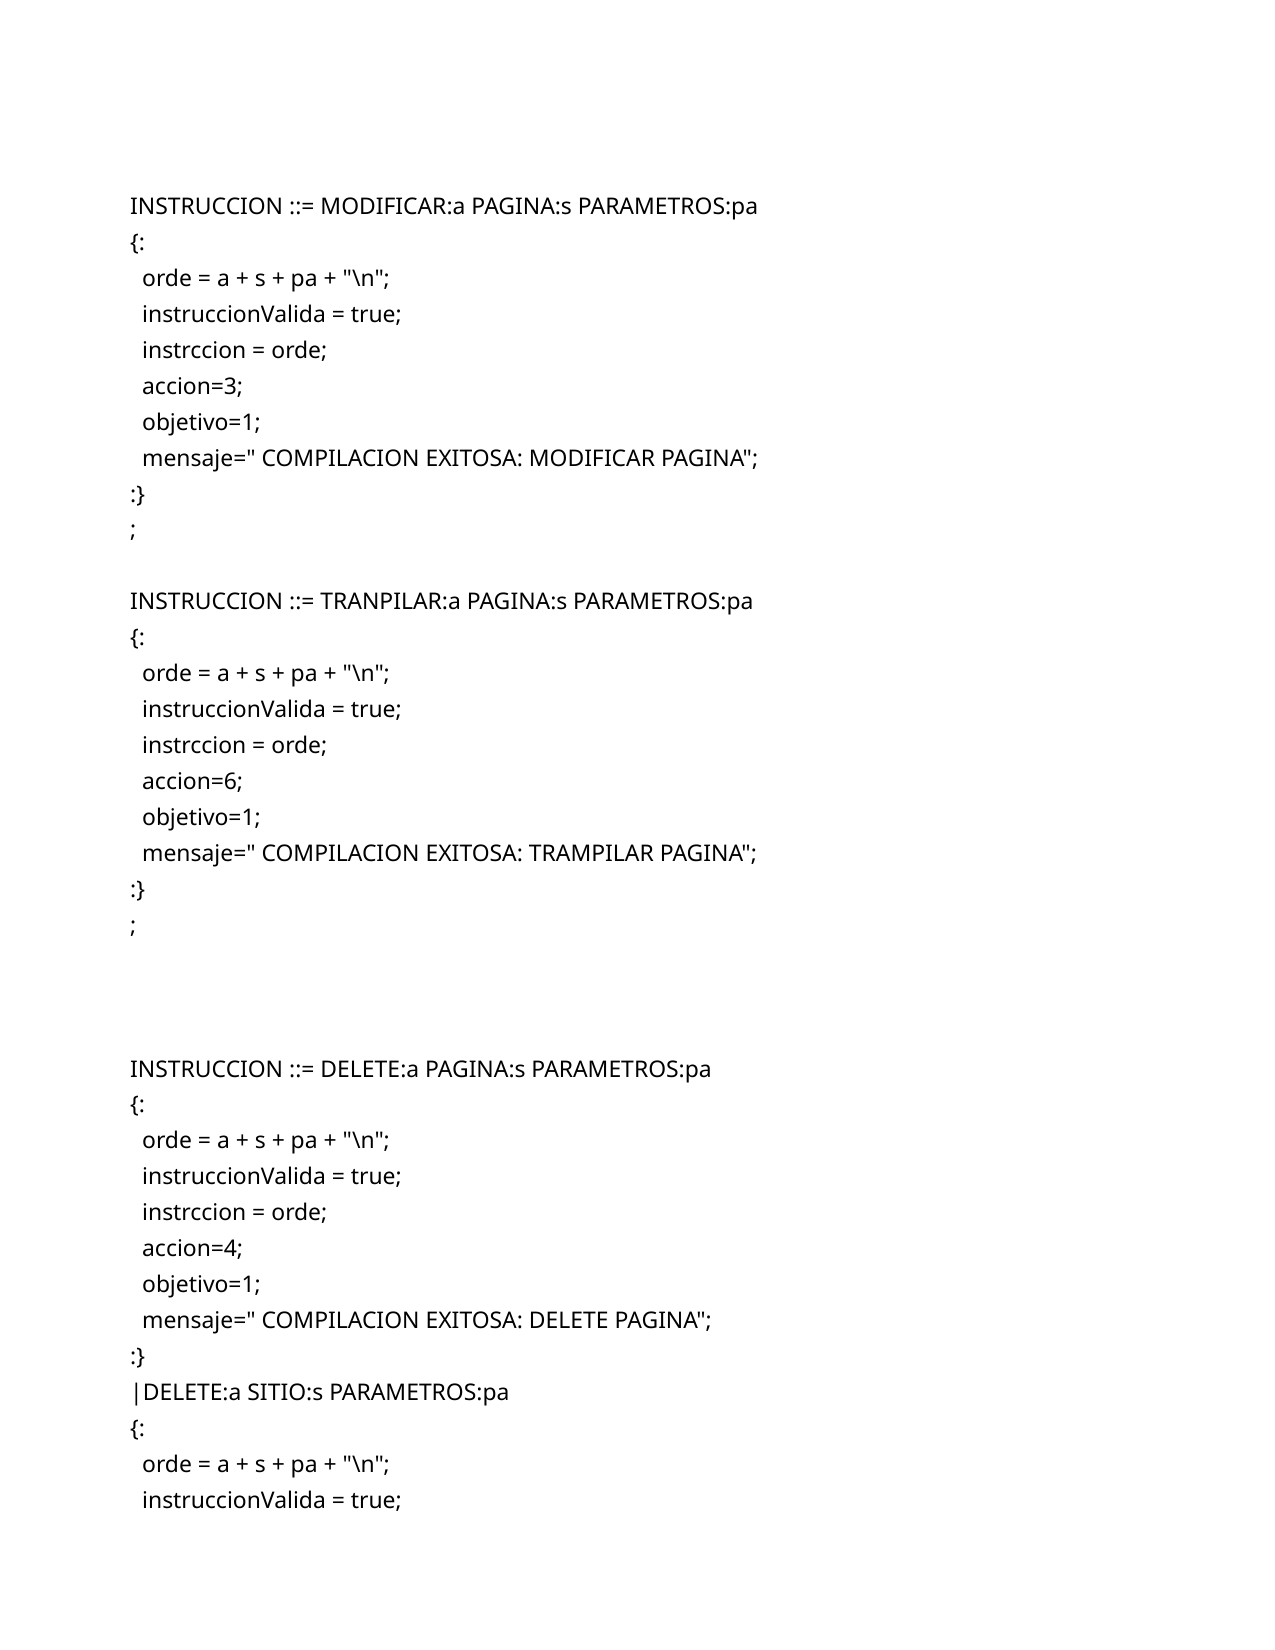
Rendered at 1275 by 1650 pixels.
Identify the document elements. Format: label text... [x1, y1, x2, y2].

text objetivo=1; [118, 801, 1157, 832]
text instruccionValida = true; [118, 693, 1157, 724]
text INSTRUCCION ::= DELETE:a PAGINA:s PARAMETROS:pa [118, 1052, 1157, 1084]
text orde = a + s + pa + "\n"; [118, 657, 1157, 688]
text instruccionValida = true; [118, 1484, 1157, 1515]
text {: [118, 1088, 1157, 1120]
text ; [118, 513, 1157, 545]
text instrccion = orde; [118, 334, 1157, 365]
text |DELETE:a SITIO:s PARAMETROS:pa [118, 1376, 1157, 1407]
text accion=4; [118, 1232, 1157, 1263]
text {: [118, 226, 1157, 257]
text instrccion = orde; [118, 729, 1157, 760]
text orde = a + s + pa + "\n"; [118, 262, 1157, 293]
text {: [118, 1412, 1157, 1443]
text orde = a + s + pa + "\n"; [118, 1448, 1157, 1479]
text accion=3; [118, 370, 1157, 401]
text ; [118, 909, 1157, 940]
text objetivo=1; [118, 1268, 1157, 1299]
text instruccionValida = true; [118, 1160, 1157, 1192]
text INSTRUCCION ::= TRANPILAR:a PAGINA:s PARAMETROS:pa [118, 585, 1157, 617]
text :} [118, 1340, 1157, 1371]
text instrccion = orde; [118, 1196, 1157, 1227]
text objetivo=1; [118, 406, 1157, 437]
text orde = a + s + pa + "\n"; [118, 1124, 1157, 1156]
text instruccionValida = true; [118, 298, 1157, 329]
text INSTRUCCION ::= MODIFICAR:a PAGINA:s PARAMETROS:pa [118, 190, 1157, 221]
text {: [118, 621, 1157, 652]
text mensaje=" COMPILACION EXITOSA: MODIFICAR PAGINA"; [118, 442, 1157, 473]
text accion=6; [118, 765, 1157, 796]
text mensaje=" COMPILACION EXITOSA: TRAMPILAR PAGINA"; [118, 837, 1157, 868]
text :} [118, 873, 1157, 904]
text :} [118, 477, 1157, 509]
text mensaje=" COMPILACION EXITOSA: DELETE PAGINA"; [118, 1304, 1157, 1335]
